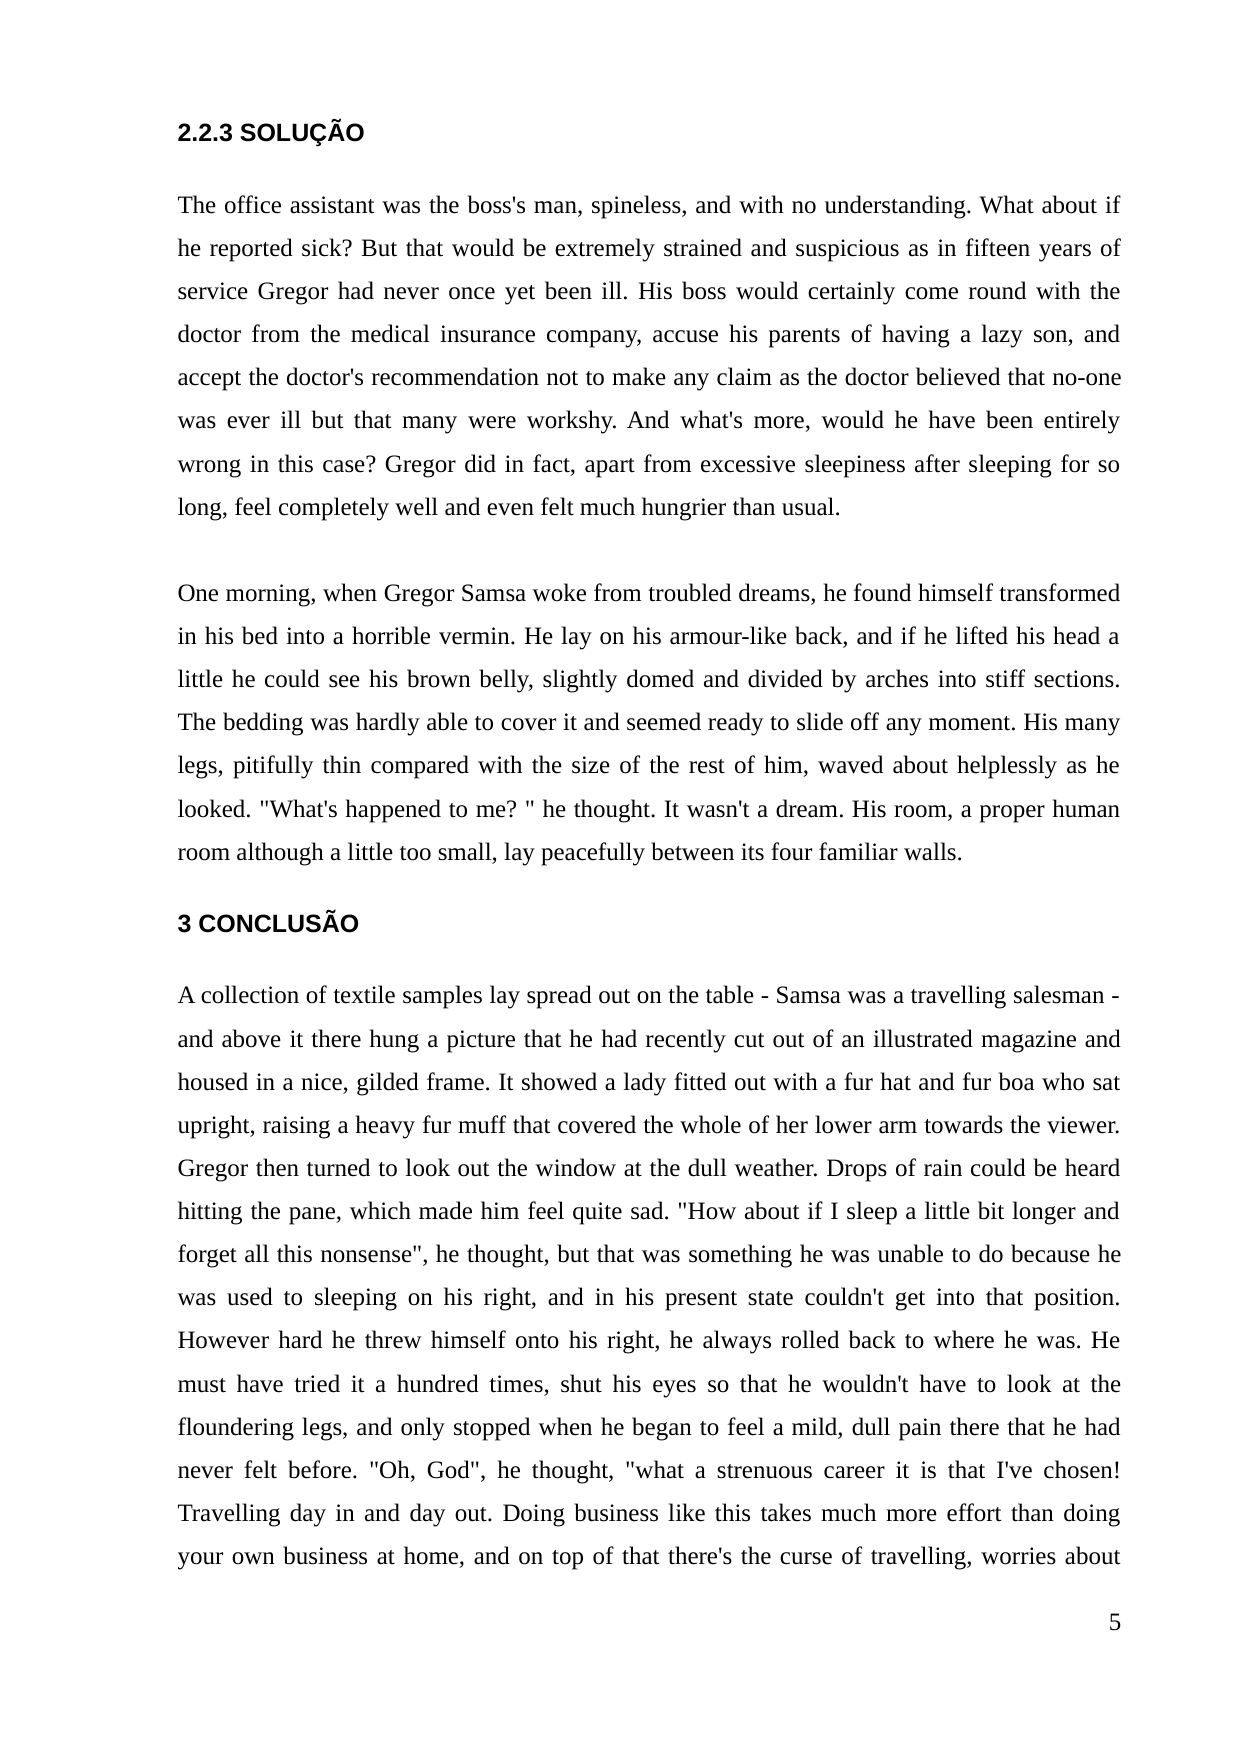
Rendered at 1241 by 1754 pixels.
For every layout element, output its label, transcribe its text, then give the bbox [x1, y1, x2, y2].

subtitle 2.2.3 Solução [177, 118, 1122, 147]
subtitle 3 Conclusão [177, 909, 1122, 937]
text One morning, when Gregor Samsa woke from troubled dreams, he found himself transformed in his bed into a horrible vermin. He lay on his armour-like back, and if he lifted his head a little he could see his brown belly, slightly domed and divided by arches into stiff sections. The bedding was hardly able to cover it and seemed ready to slide off any moment. His many legs, pitifully thin compared with the size of the rest of him, waved about helplessly as he looked. "What's happened to me? " he thought. It wasn't a dream. His room, a proper human room although a little too small, lay peacefully between its four familiar walls. [177, 578, 1122, 866]
text The office assistant was the boss's man, spineless, and with no understanding. What about if he reported sick? But that would be extremely strained and suspicious as in fifteen years of service Gregor had never once yet been ill. His boss would certainly come round with the doctor from the medical insurance company, accuse his parents of having a lazy son, and accept the doctor's recommendation not to make any claim as the doctor believed that no-one was ever ill but that many were workshy. And what's more, would he have been entirely wrong in this case? Gregor did in fact, apart from excessive sleepiness after sleeping for so long, feel completely well and even felt much hungrier than usual. [177, 190, 1122, 521]
text A collection of textile samples lay spread out on the table - Samsa was a travelling salesman - and above it there hung a picture that he had recently cut out of an illustrated magazine and housed in a nice, gilded frame. It showed a lady fitted out with a fur hat and fur boa who sat upright, raising a heavy fur muff that covered the whole of her lower arm towards the viewer. Gregor then turned to look out the window at the dull weather. Drops of rain could be heard hitting the pane, which made him feel quite sad. "How about if I sleep a little bit longer and forget all this nonsense", he thought, but that was something he was unable to do because he was used to sleeping on his right, and in his present state couldn't get into that position. However hard he threw himself onto his right, he always rolled back to where he was. He must have tried it a hundred times, shut his eyes so that he wouldn't have to look at the floundering legs, and only stopped when he began to feel a mild, dull pain there that he had never felt before. "Oh, God", he thought, "what a strenuous career it is that I've chosen! Travelling day in and day out. Doing business like this takes much more effort than doing your own business at home, and on top of that there's the curse of travelling, worries about [177, 981, 1122, 1570]
